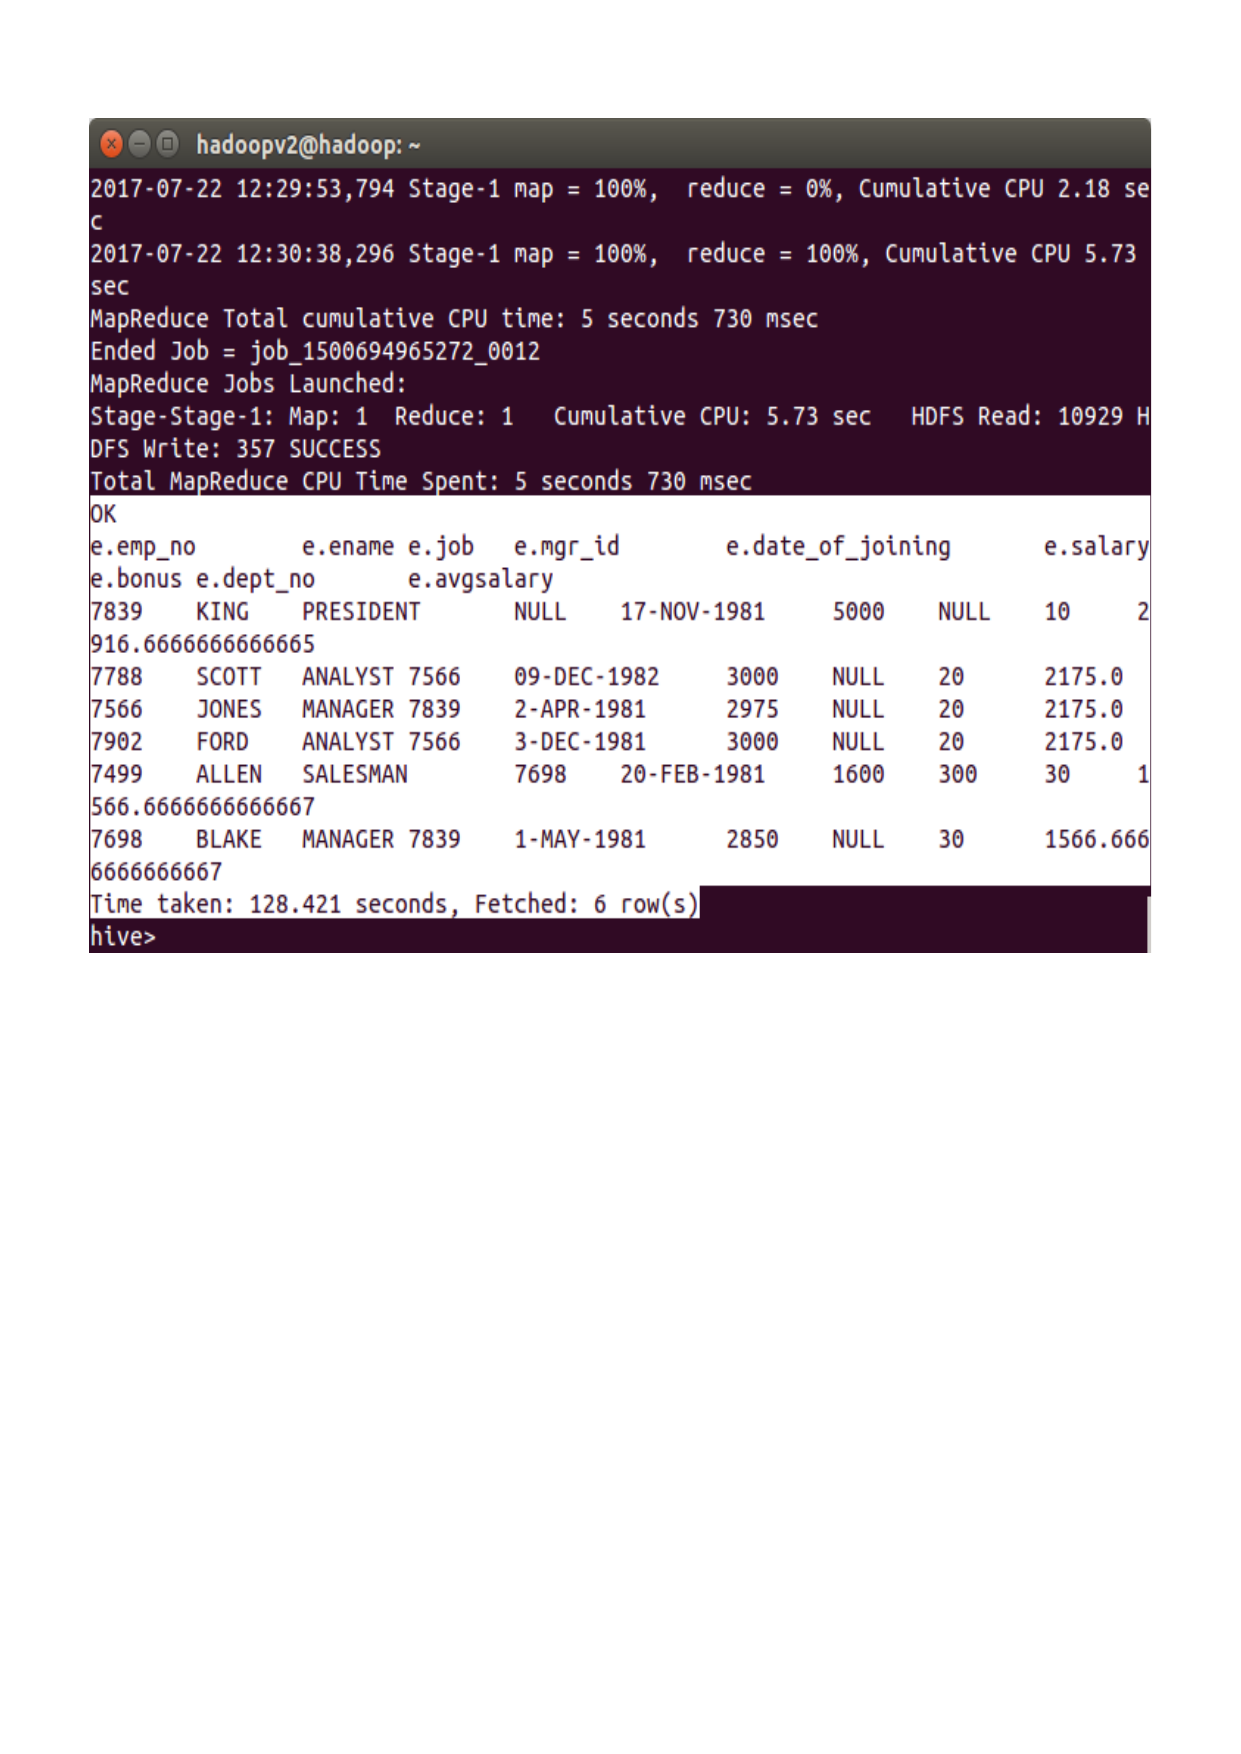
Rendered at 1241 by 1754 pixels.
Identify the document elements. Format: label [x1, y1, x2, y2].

picture [89, 118, 1152, 953]
